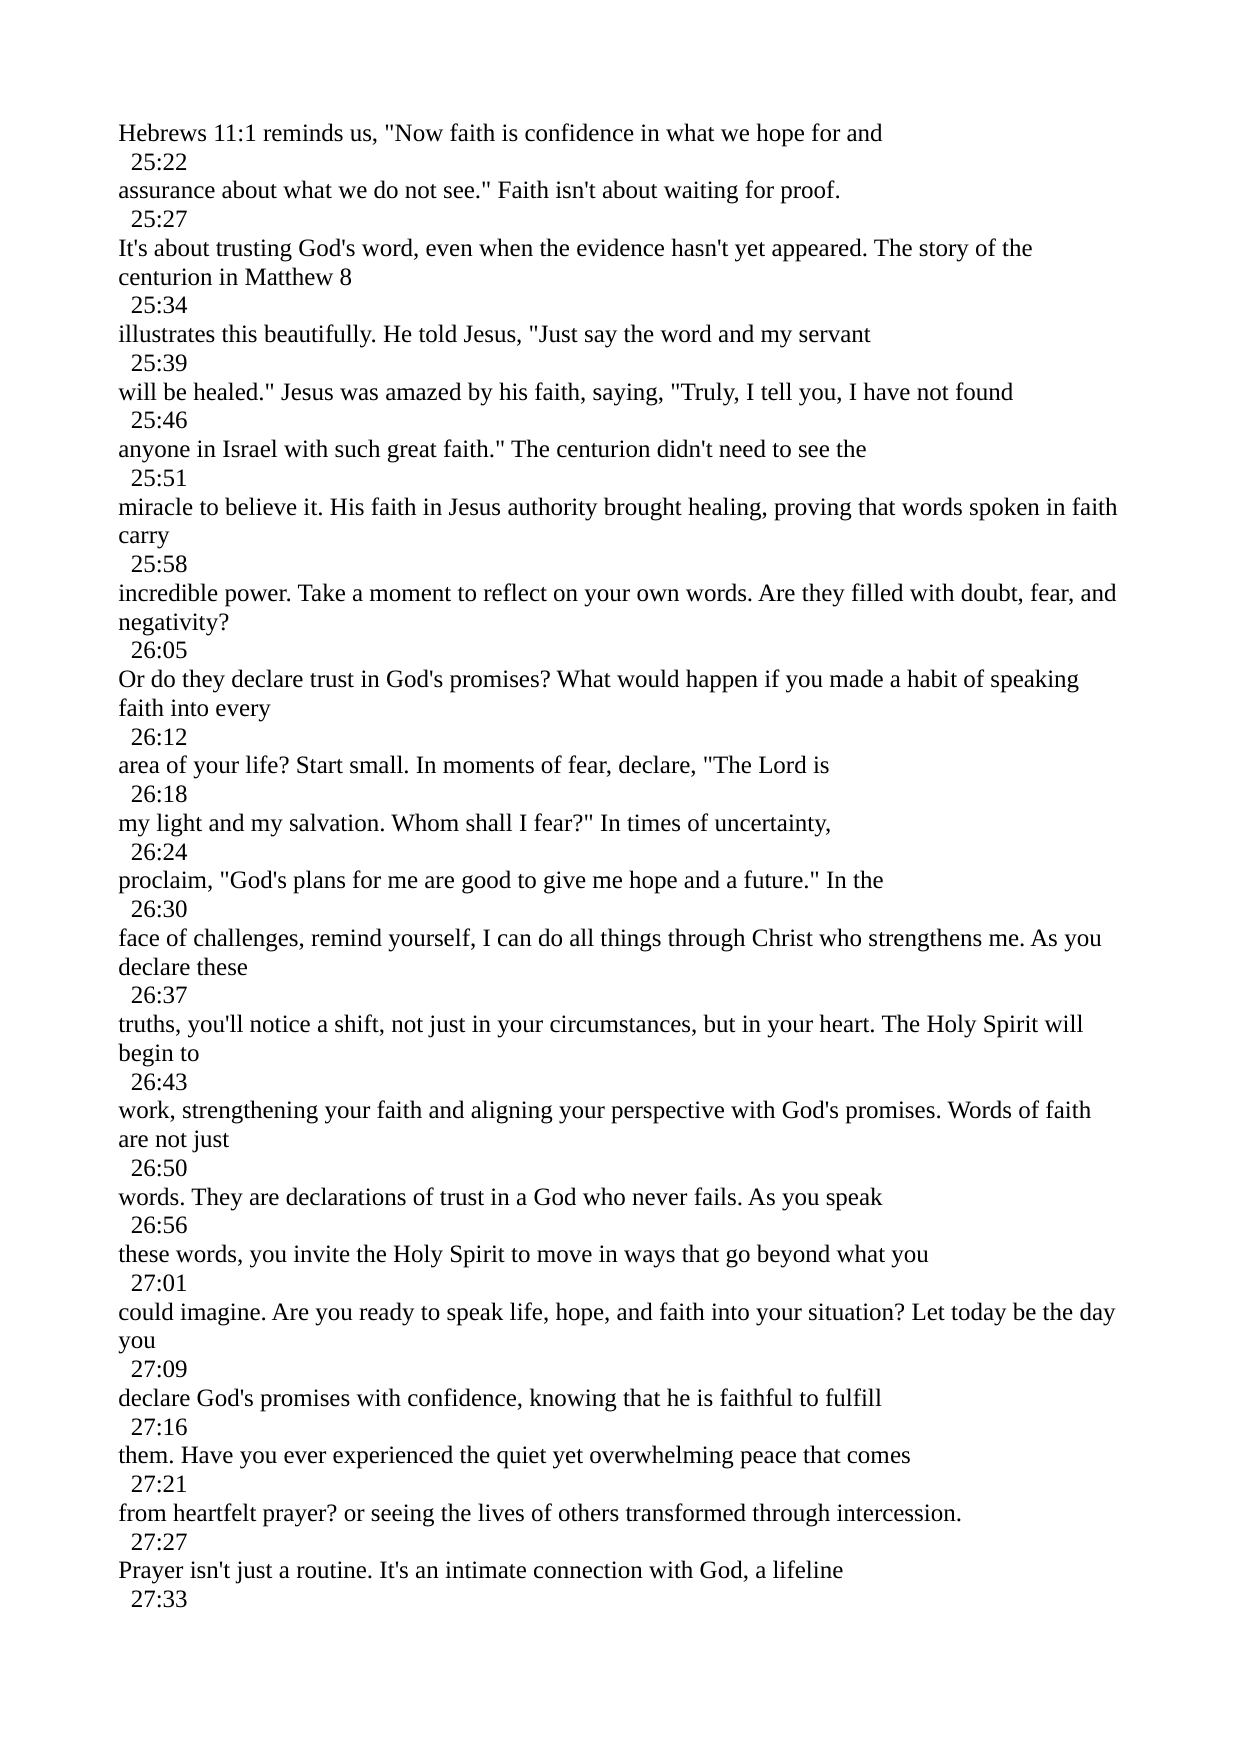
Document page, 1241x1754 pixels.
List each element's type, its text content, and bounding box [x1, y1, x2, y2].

text illustrates this beautifully. He told Jesus, "Just say the word and my servant [118, 319, 1122, 348]
text area of your life? Start small. In moments of fear, declare, "The Lord is [118, 751, 1122, 779]
text 26:43 [131, 1067, 1105, 1096]
text these words, you invite the Holy Spirit to move in ways that go beyond what you [118, 1239, 1122, 1268]
text 25:39 [131, 348, 1105, 377]
text could imagine. Are you ready to speak life, hope, and faith into your situation? Let today be the day you [118, 1297, 1122, 1354]
text 26:30 [131, 894, 1105, 923]
text work, strengthening your faith and aligning your perspective with God's promises. Words of faith are not just [118, 1096, 1122, 1153]
text will be healed." Jesus was amazed by his faith, saying, "Truly, I tell you, I have not found [118, 377, 1122, 406]
text truths, you'll notice a shift, not just in your circumstances, but in your heart. The Holy Spirit will begin to [118, 1009, 1122, 1067]
text miracle to believe it. His faith in Jesus authority brought healing, proving that words spoken in faith carry [118, 492, 1122, 549]
text from heartfelt prayer? or seeing the lives of others transformed through intercession. [118, 1498, 1122, 1527]
text declare God's promises with confidence, knowing that he is faithful to fulfill [118, 1383, 1122, 1412]
text 26:24 [131, 837, 1105, 866]
text them. Have you ever experienced the quiet yet overwhelming peace that comes [118, 1441, 1122, 1469]
text incredible power. Take a moment to reflect on your own words. Are they filled with doubt, fear, and negativity? [118, 578, 1122, 636]
text Hebrews 11:1 reminds us, "Now faith is confidence in what we hope for and [118, 118, 1122, 147]
text Prayer isn't just a routine. It's an intimate connection with God, a lifeline [118, 1556, 1122, 1584]
text 25:51 [131, 463, 1105, 492]
text 27:16 [131, 1412, 1105, 1441]
text 26:37 [131, 981, 1105, 1009]
text proclaim, "God's plans for me are good to give me hope and a future." In the [118, 866, 1122, 894]
text 27:21 [131, 1469, 1105, 1498]
text face of challenges, remind yourself, I can do all things through Christ who strengthens me. As you declare these [118, 923, 1122, 981]
text 27:09 [131, 1354, 1105, 1383]
text 26:05 [131, 636, 1105, 664]
text anyone in Israel with such great faith." The centurion didn't need to see the [118, 434, 1122, 463]
text 25:34 [131, 291, 1105, 319]
text assurance about what we do not see." Faith isn't about waiting for proof. [118, 176, 1122, 204]
text 25:58 [131, 549, 1105, 578]
text 25:27 [131, 204, 1105, 233]
text 27:01 [131, 1268, 1105, 1297]
text 27:27 [131, 1527, 1105, 1556]
text Or do they declare trust in God's promises? What would happen if you made a habit of speaking faith into every [118, 664, 1122, 722]
text 26:18 [131, 779, 1105, 808]
text my light and my salvation. Whom shall I fear?" In times of uncertainty, [118, 808, 1122, 837]
text 25:46 [131, 406, 1105, 434]
text 25:22 [131, 147, 1105, 176]
text 26:50 [131, 1153, 1105, 1182]
text It's about trusting God's word, even when the evidence hasn't yet appeared. The story of the centurion in Matthew 8 [118, 233, 1122, 291]
text 26:12 [131, 722, 1105, 751]
text 26:56 [131, 1211, 1105, 1239]
text 27:33 [131, 1584, 1105, 1613]
text words. They are declarations of trust in a God who never fails. As you speak [118, 1182, 1122, 1211]
